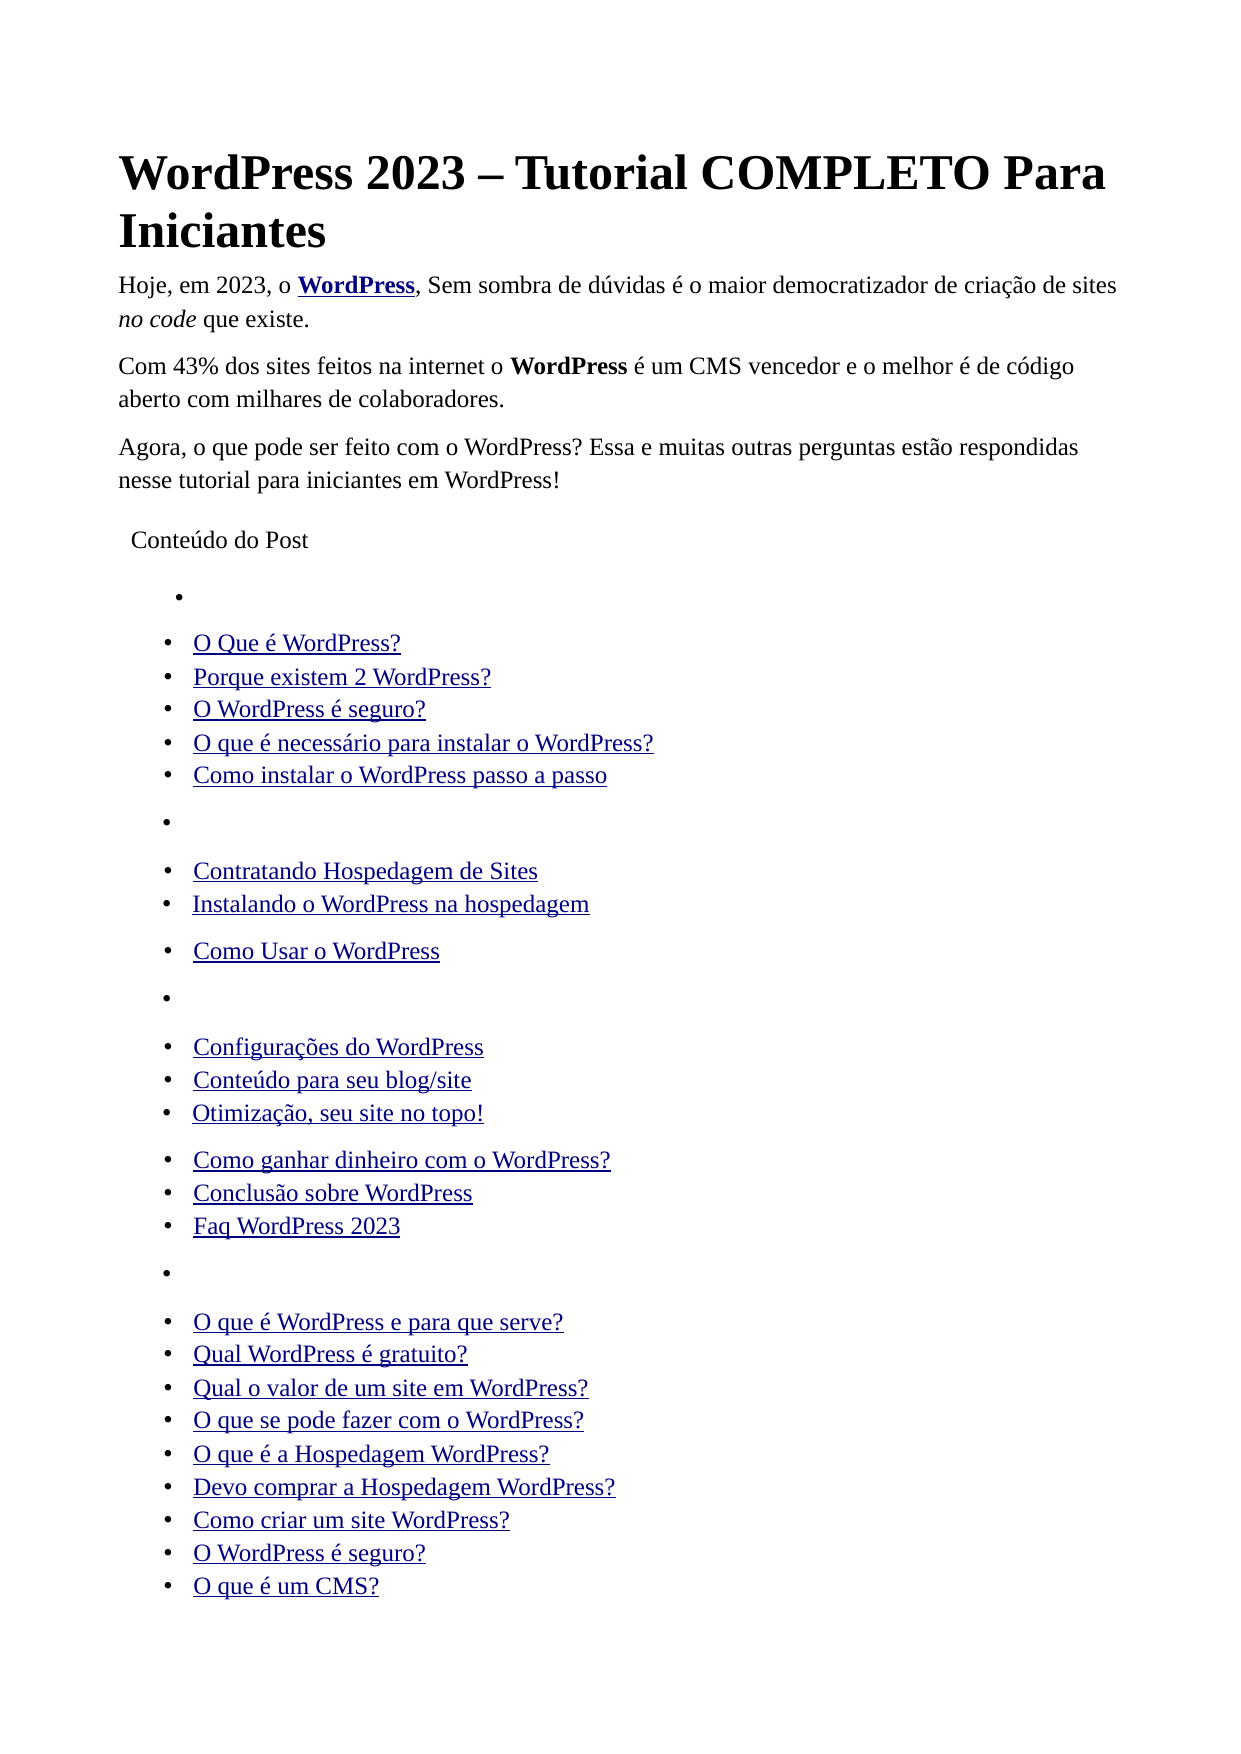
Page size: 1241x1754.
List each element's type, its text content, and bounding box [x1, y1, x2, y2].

list Faq WordPress 2023 [164, 1211, 1122, 1240]
list Instalando o WordPress na hospedagem [162, 889, 1122, 918]
list Conclusão sobre WordPress [164, 1178, 1122, 1207]
list Devo comprar a Hospedagem WordPress? [164, 1472, 1122, 1500]
list O que é necessário para instalar o WordPress? [164, 728, 1122, 756]
text Com 43% dos sites feitos na internet o WordPress é um CMS vencedor e o melhor é de código aberto com milhares de colaboradores. [118, 351, 1122, 413]
list O que é a Hospedagem WordPress? [164, 1439, 1122, 1467]
list Como instalar o WordPress passo a passo [164, 761, 1122, 789]
list Porque existem 2 WordPress? [164, 662, 1122, 690]
subtitle WordPress 2023 – Tutorial COMPLETO Para Iniciantes [118, 143, 1122, 258]
list O que é WordPress e para que serve? [164, 1307, 1122, 1335]
text Conteúdo do Post [131, 525, 1109, 554]
list Conteúdo para seu blog/site [164, 1065, 1122, 1093]
list Configurações do WordPress [164, 1032, 1122, 1060]
list Otimização, seu site no topo! [162, 1098, 1122, 1126]
list Como Usar o WordPress [164, 936, 1122, 965]
list O que é um CMS? [164, 1571, 1122, 1599]
list Contratando Hospedagem de Sites [164, 856, 1122, 884]
list Como ganhar dinheiro com o WordPress? [164, 1145, 1122, 1174]
list Qual o valor de um site em WordPress? [164, 1373, 1122, 1401]
list O que se pode fazer com o WordPress? [164, 1406, 1122, 1434]
text Hoje, em 2023, o WordPress, Sem sombra de dúvidas é o maior democratizador de criação de sites no code que existe. [118, 271, 1122, 332]
list Qual WordPress é gratuito? [164, 1339, 1122, 1368]
list O WordPress é seguro? [164, 694, 1122, 723]
list O Que é WordPress? [164, 628, 1122, 657]
text Agora, o que pode ser feito com o WordPress? Essa e muitas outras perguntas estão respondidas nesse tutorial para iniciantes em WordPress! [118, 432, 1122, 494]
list O WordPress é seguro? [164, 1538, 1122, 1566]
list Como criar um site WordPress? [164, 1505, 1122, 1533]
